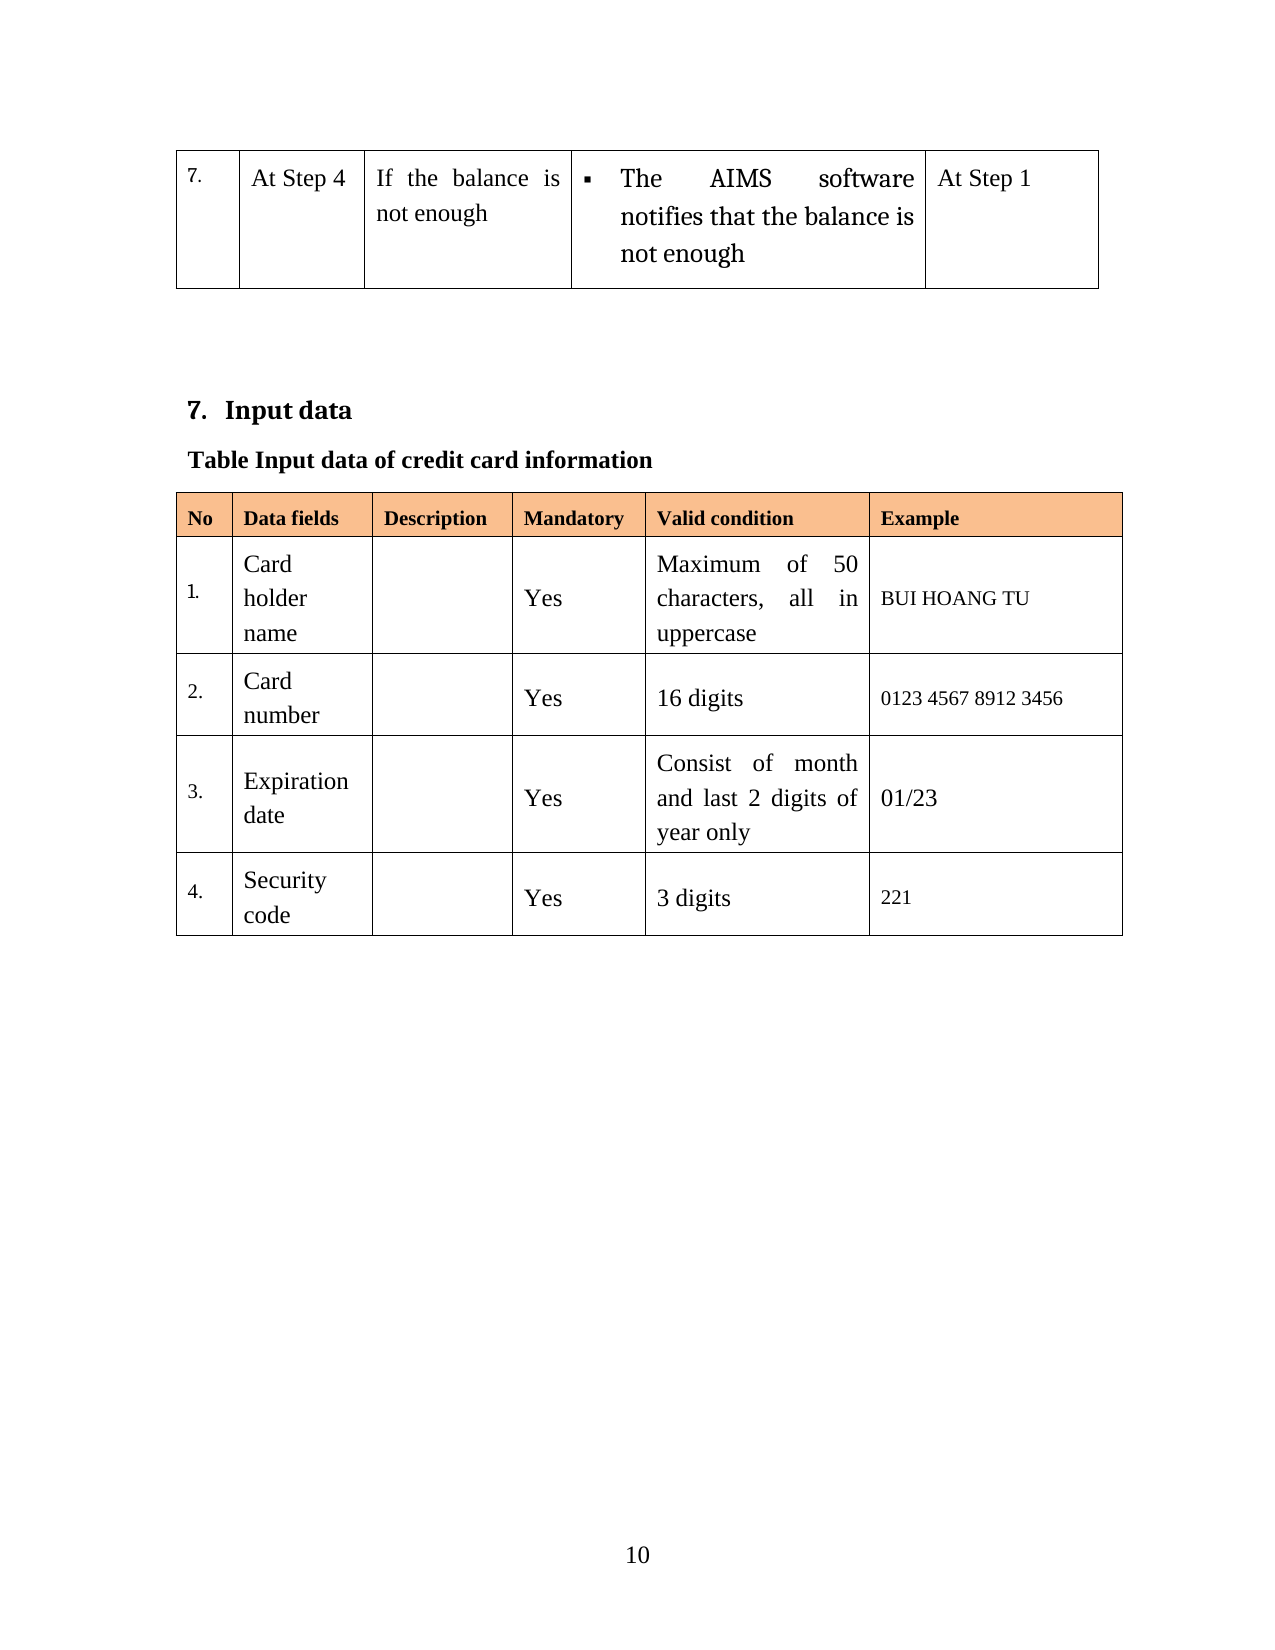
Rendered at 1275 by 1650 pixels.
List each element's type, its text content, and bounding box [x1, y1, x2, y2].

table_cell 0123 4567 8912 3456 [870, 654, 1122, 735]
table_header No [177, 493, 232, 536]
table_header Description [373, 493, 512, 536]
table_cell [373, 736, 512, 852]
table_cell At Step 4 [240, 151, 364, 288]
table_header Mandatory [513, 493, 645, 536]
table_cell 3. [177, 736, 232, 852]
table_cell BUI HOANG TU [870, 537, 1122, 652]
table_cell 221 [870, 853, 1122, 934]
table_cell 4. [177, 853, 232, 934]
table_header Data fields [233, 493, 372, 536]
table_cell Maximum of 50 characters, all in uppercase [646, 537, 869, 652]
table_cell [177, 151, 239, 288]
table_cell 2. [177, 654, 232, 735]
table_cell [373, 654, 512, 735]
table_cell 01/23 [870, 736, 1122, 852]
table_cell 3 digits [646, 853, 869, 934]
table_cell [177, 537, 232, 652]
text Table Input data of credit card information [187, 445, 1087, 474]
table_header Example [870, 493, 1122, 536]
table_cell Yes [513, 853, 645, 934]
table_cell If the balance is not enough [365, 151, 571, 288]
table_cell Consist of month and last 2 digits of year only [646, 736, 869, 852]
table_header Valid condition [646, 493, 869, 536]
table_cell [373, 537, 512, 652]
table_cell Card number [233, 654, 372, 735]
table_cell Security code [233, 853, 372, 934]
table_cell 16 digits [646, 654, 869, 735]
table_cell Expiration date [233, 736, 372, 852]
table_cell Yes [513, 736, 645, 852]
table_cell The AIMS software notifies that the balance is not enough [572, 151, 925, 288]
table_cell Card holder name [233, 537, 372, 652]
table_cell At Step 1 [926, 151, 1098, 288]
list Input data [187, 395, 1087, 427]
table_cell Yes [513, 654, 645, 735]
table_cell Yes [513, 537, 645, 652]
table_cell [373, 853, 512, 934]
